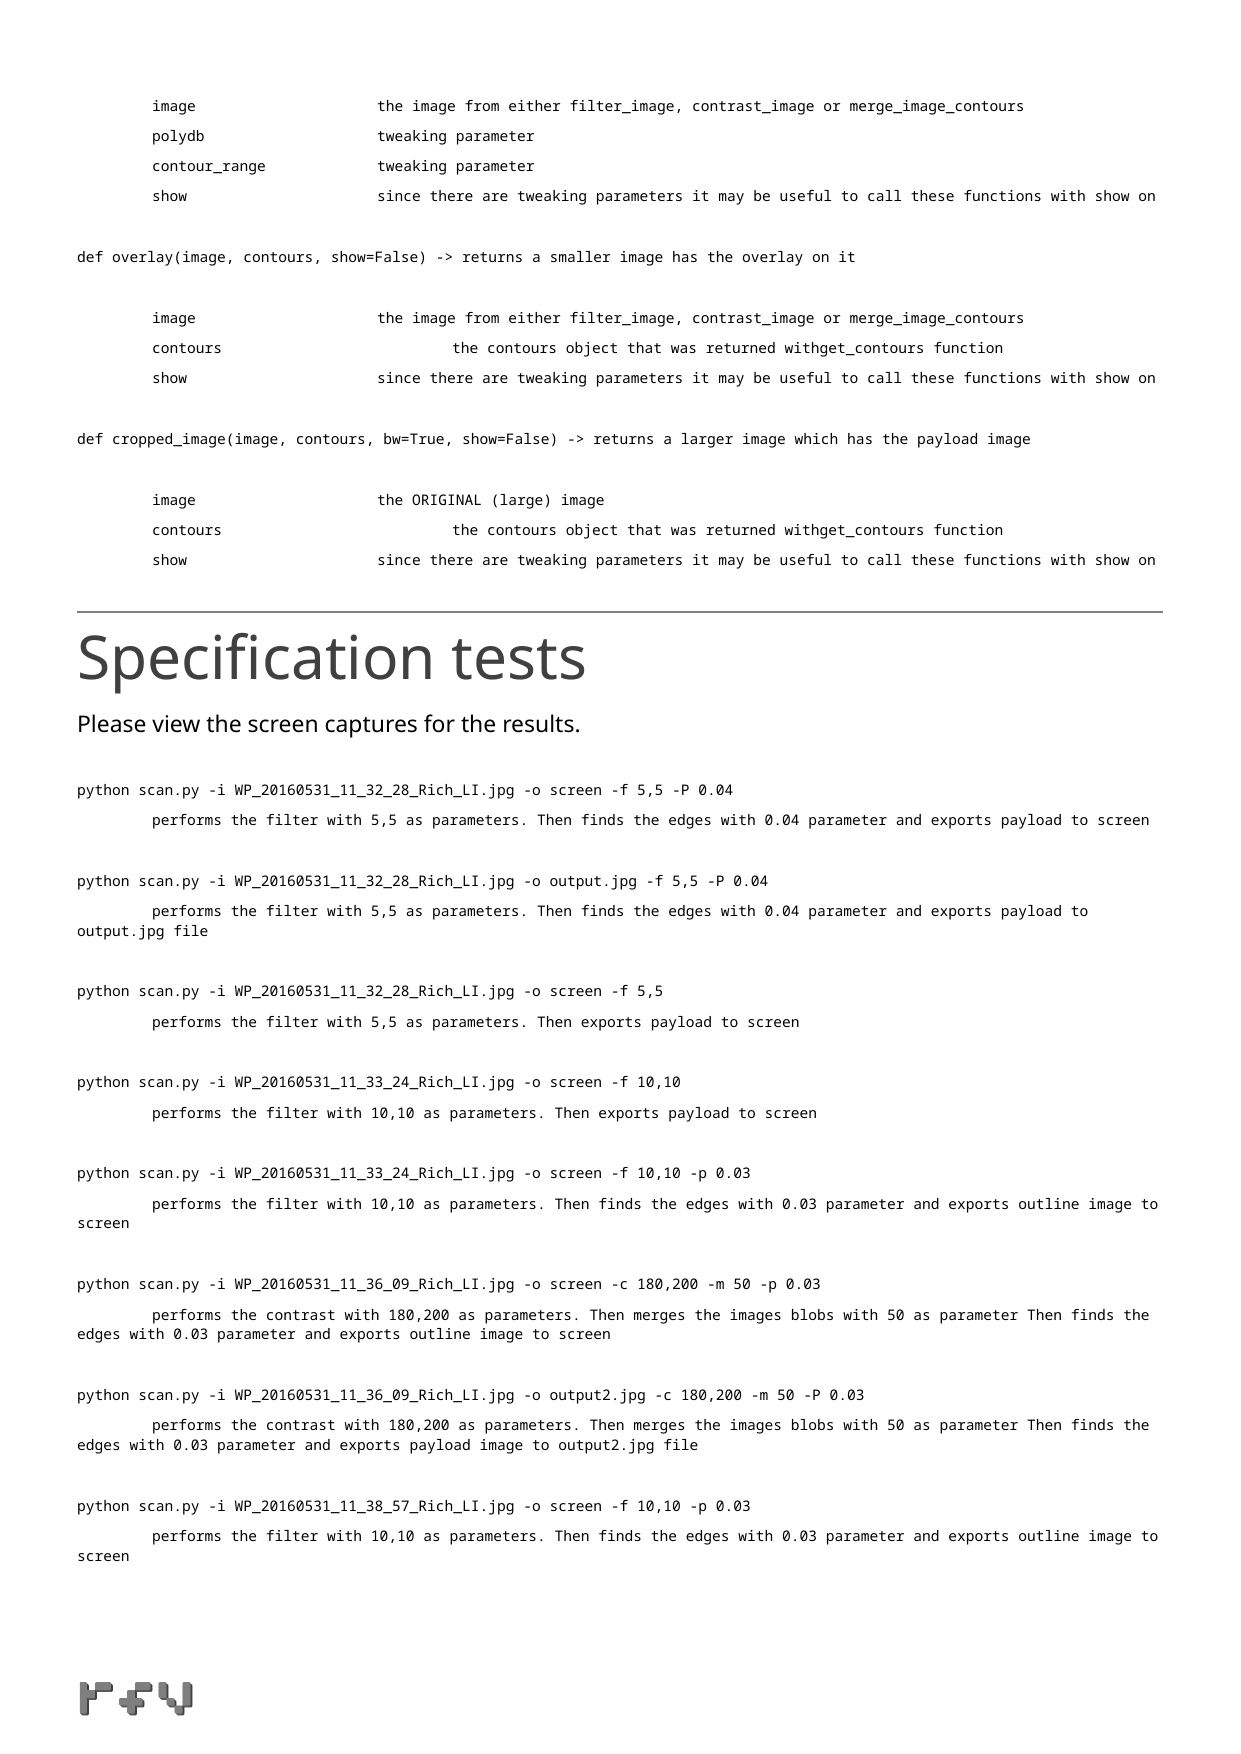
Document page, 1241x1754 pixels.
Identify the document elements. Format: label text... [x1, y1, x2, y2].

text python scan.py -i WP_20160531_11_38_57_Rich_LI.jpg -o screen -f 10,10 -p 0.03 [77, 1496, 1163, 1516]
text show since there are tweaking parameters it may be useful to call these functions with show on [77, 186, 1163, 206]
text performs the filter with 5,5 as parameters. Then finds the edges with 0.04 parameter and exports payload to screen [77, 810, 1163, 830]
text contour_range tweaking parameter [77, 156, 1163, 176]
text performs the filter with 5,5 as parameters. Then exports payload to screen [77, 1012, 1163, 1031]
text python scan.py -i WP_20160531_11_33_24_Rich_LI.jpg -o screen -f 10,10 -p 0.03 [77, 1163, 1163, 1183]
text performs the filter with 10,10 as parameters. Then finds the edges with 0.03 parameter and exports outline image to screen [77, 1193, 1163, 1233]
text def cropped_image(image, contours, bw=True, show=False) -> returns a larger image which has the payload image [77, 429, 1163, 449]
text python scan.py -i WP_20160531_11_32_28_Rich_LI.jpg -o output.jpg -f 5,5 -P 0.04 [77, 870, 1163, 890]
text python scan.py -i WP_20160531_11_36_09_Rich_LI.jpg -o screen -c 180,200 -m 50 -p 0.03 [77, 1274, 1163, 1294]
text image the image from either filter_image, contrast_image or merge_image_contours [77, 95, 1163, 115]
text python scan.py -i WP_20160531_11_32_28_Rich_LI.jpg -o screen -f 5,5 -P 0.04 [77, 779, 1163, 799]
text contours the contours object that was returned withget_contours function [77, 520, 1163, 539]
text def overlay(image, contours, show=False) -> returns a smaller image has the overlay on it [77, 247, 1163, 267]
text show since there are tweaking parameters it may be useful to call these functions with show on [77, 550, 1163, 570]
text python scan.py -i WP_20160531_11_33_24_Rich_LI.jpg -o screen -f 10,10 [77, 1072, 1163, 1092]
text image the image from either filter_image, contrast_image or merge_image_contours [77, 307, 1163, 327]
text polydb tweaking parameter [77, 126, 1163, 146]
text performs the contrast with 180,200 as parameters. Then merges the images blobs with 50 as parameter Then finds the edges with 0.03 parameter and exports payload image to output2.jpg file [77, 1415, 1163, 1455]
text performs the filter with 10,10 as parameters. Then exports payload to screen [77, 1102, 1163, 1122]
text image the ORIGINAL (large) image [77, 489, 1163, 509]
text performs the contrast with 180,200 as parameters. Then merges the images blobs with 50 as parameter Then finds the edges with 0.03 parameter and exports outline image to screen [77, 1304, 1163, 1344]
text contours the contours object that was returned withget_contours function [77, 338, 1163, 358]
text performs the filter with 5,5 as parameters. Then finds the edges with 0.04 parameter and exports payload to output.jpg file [77, 901, 1163, 941]
text show since there are tweaking parameters it may be useful to call these functions with show on [77, 368, 1163, 388]
text performs the filter with 10,10 as parameters. Then finds the edges with 0.03 parameter and exports outline image to screen [77, 1526, 1163, 1566]
subtitle Specification tests [77, 613, 1163, 697]
text python scan.py -i WP_20160531_11_36_09_Rich_LI.jpg -o output2.jpg -c 180,200 -m 50 -P 0.03 [77, 1385, 1163, 1405]
text Please view the screen captures for the results. [77, 707, 1163, 739]
text python scan.py -i WP_20160531_11_32_28_Rich_LI.jpg -o screen -f 5,5 [77, 981, 1163, 1001]
picture [79, 1682, 198, 1721]
